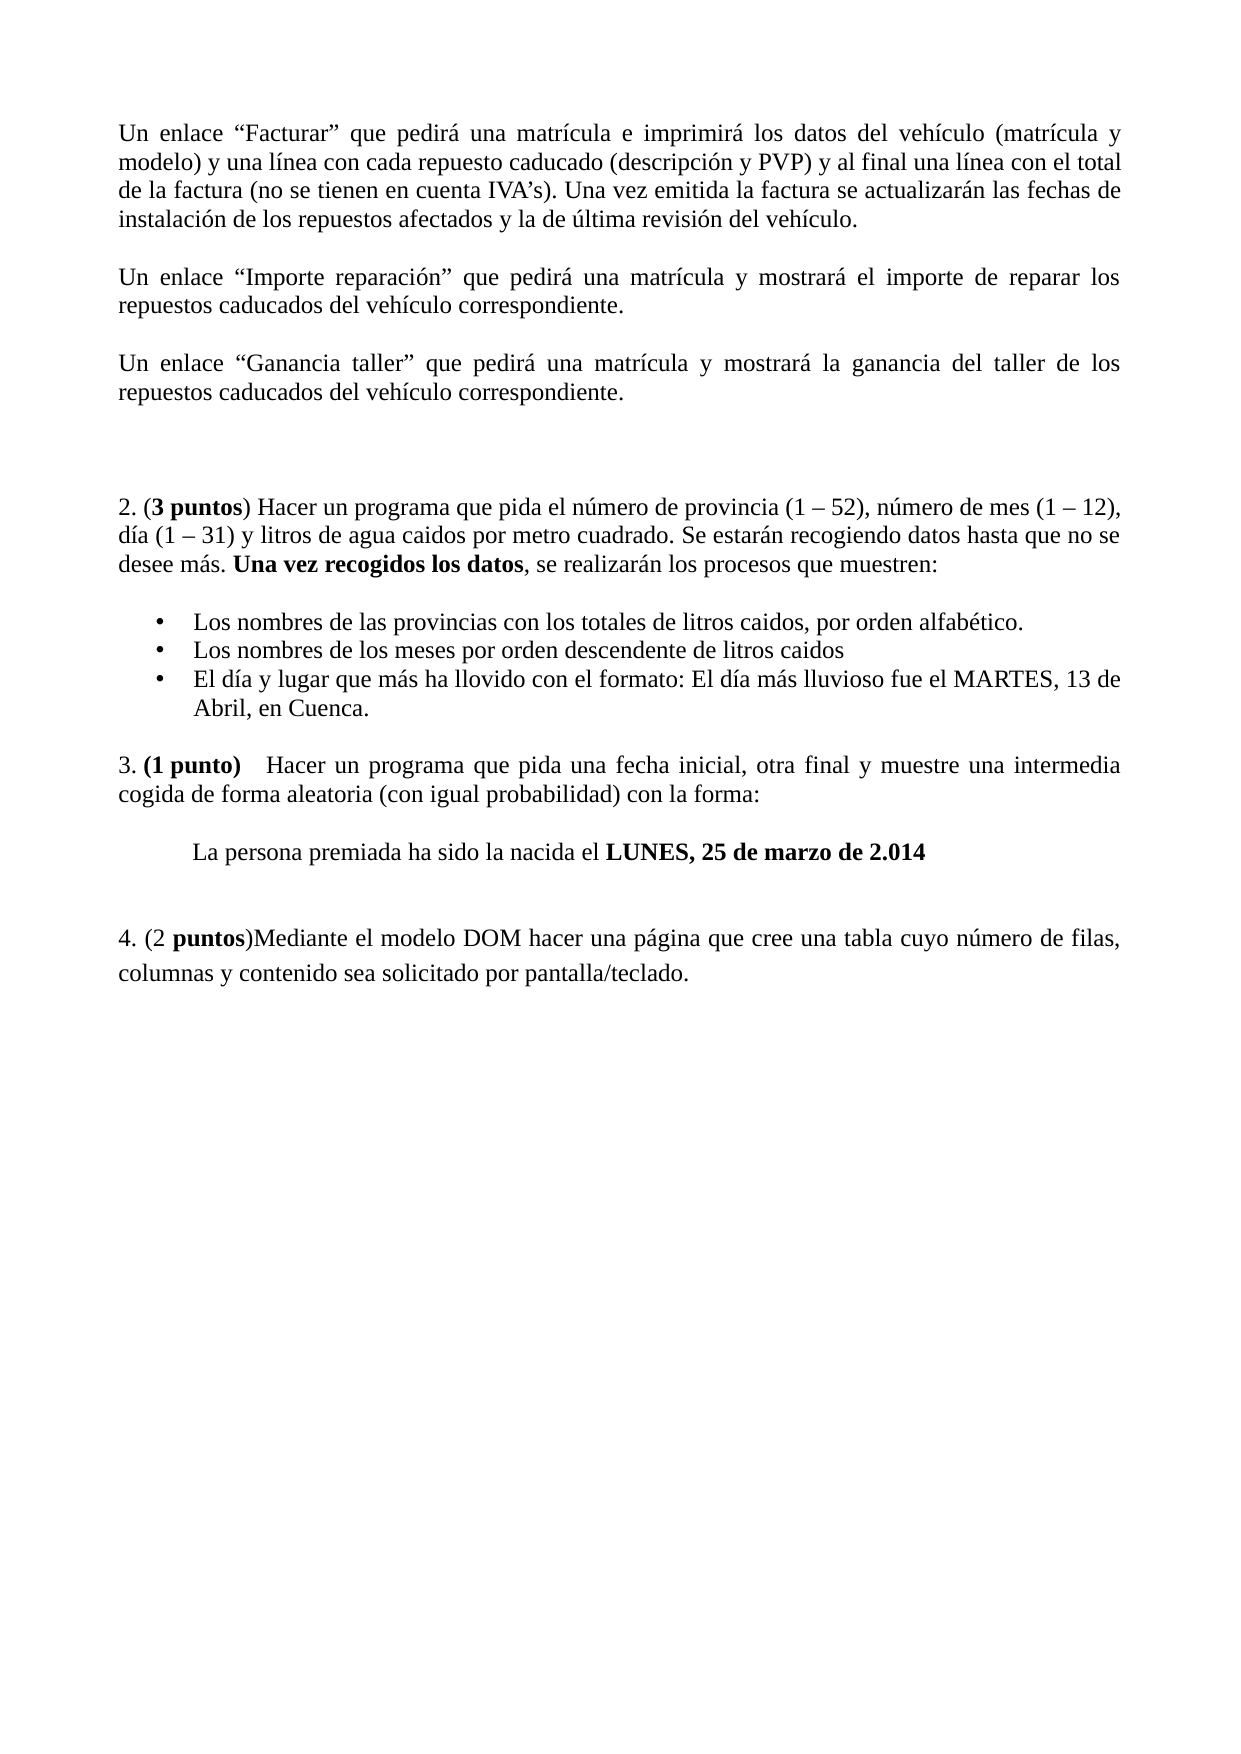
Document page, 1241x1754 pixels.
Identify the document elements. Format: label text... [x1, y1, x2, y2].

text 4. (2 puntos)Mediante el modelo DOM hacer una página que cree una tabla cuyo número de filas, columnas y contenido sea solicitado por pantalla/teclado. [118, 923, 1122, 986]
list Los nombres de las provincias con los totales de litros caidos, por orden alfabético. [156, 607, 1122, 636]
text 3. (1 punto) Hacer un programa que pida una fecha inicial, otra final y muestre una intermedia cogida de forma aleatoria (con igual probabilidad) con la forma: [118, 751, 1122, 808]
list Los nombres de los meses por orden descendente de litros caidos [156, 636, 1122, 664]
text La persona premiada ha sido la nacida el LUNES, 25 de marzo de 2.014 [118, 837, 1122, 866]
list El día y lugar que más ha llovido con el formato: El día más lluvioso fue el MARTES, 13 de Abril, en Cuenca. [156, 664, 1122, 722]
text 2. (3 puntos) Hacer un programa que pida el número de provincia (1 – 52), número de mes (1 – 12), día (1 – 31) y litros de agua caidos por metro cuadrado. Se estarán recogiendo datos hasta que no se desee más. Una vez recogidos los datos, se realizarán los procesos que muestren: [118, 492, 1122, 578]
text Un enlace “Ganancia taller” que pedirá una matrícula y mostrará la ganancia del taller de los repuestos caducados del vehículo correspondiente. [118, 348, 1122, 406]
text Un enlace “Importe reparación” que pedirá una matrícula y mostrará el importe de reparar los repuestos caducados del vehículo correspondiente. [118, 262, 1122, 319]
text Un enlace “Facturar” que pedirá una matrícula e imprimirá los datos del vehículo (matrícula y modelo) y una línea con cada repuesto caducado (descripción y PVP) y al final una línea con el total de la factura (no se tienen en cuenta IVA’s). Una vez emitida la factura se actualizarán las fechas de instalación de los repuestos afectados y la de última revisión del vehículo. [118, 118, 1122, 233]
